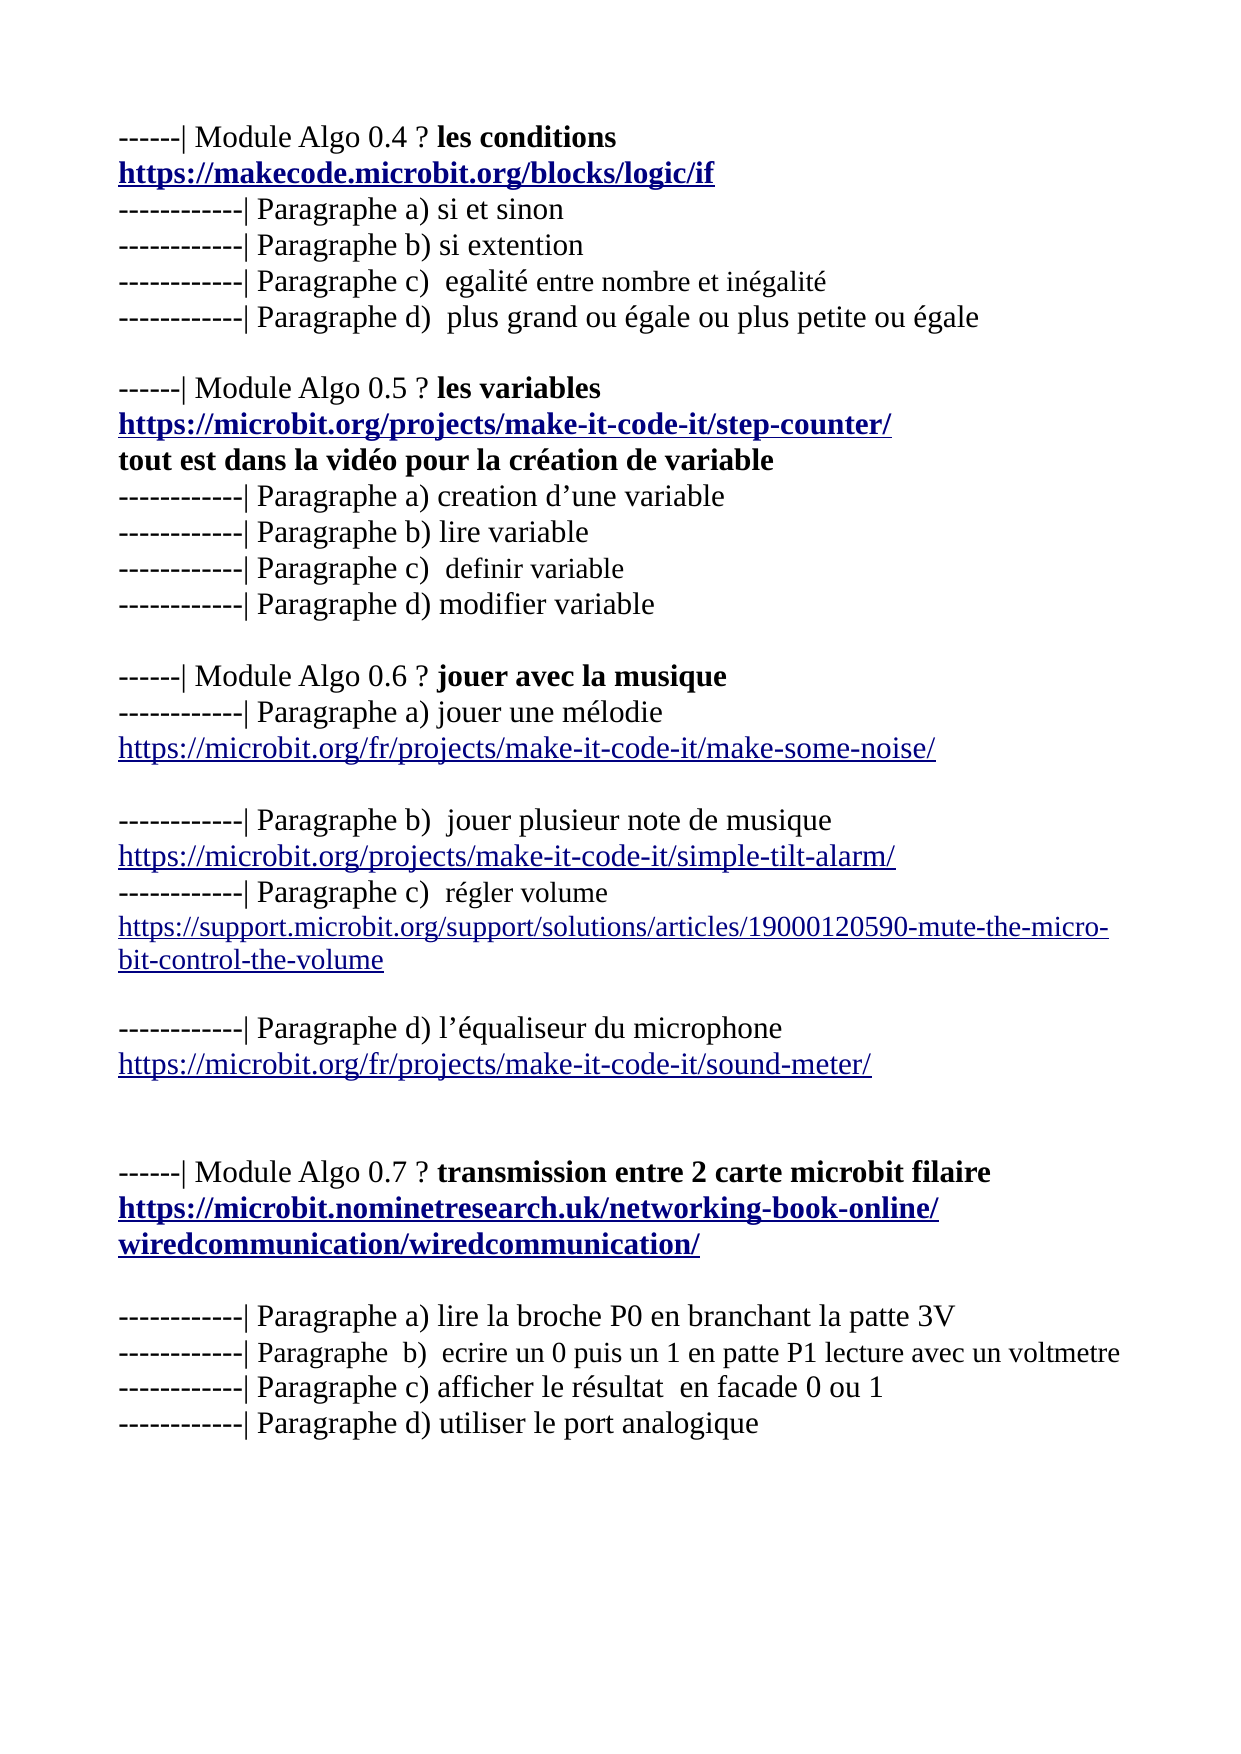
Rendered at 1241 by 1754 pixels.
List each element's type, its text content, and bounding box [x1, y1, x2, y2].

text https://microbit.org/projects/make-it-code-it/simple-tilt-alarm/ [118, 837, 1122, 873]
text ------------| Paragraphe d) modifier variable [118, 585, 1122, 621]
text ------------| Paragraphe a) creation d’une variable [118, 477, 1122, 513]
text https://microbit.org/projects/make-it-code-it/step-counter/ [118, 406, 1122, 442]
text https://makecode.microbit.org/blocks/logic/if [118, 154, 1122, 190]
text ------------| Paragraphe a) si et sinon [118, 190, 1122, 226]
text tout est dans la vidéo pour la création de variable [118, 442, 1122, 477]
text ------------| Paragraphe b) lire variable [118, 513, 1122, 549]
text ------------| Paragraphe a) jouer une mélodie [118, 693, 1122, 729]
text ------| Module Algo 0.7 ? transmission entre 2 carte microbit filaire [118, 1153, 1122, 1189]
text ------| Module Algo 0.6 ? jouer avec la musique [118, 657, 1122, 693]
text ------------| Paragraphe a) lire la broche P0 en branchant la patte 3V [118, 1297, 1122, 1333]
text ------------| Paragraphe b) jouer plusieur note de musique [118, 801, 1122, 837]
text https://support.microbit.org/support/solutions/articles/19000120590-mute-the-micro-bit-control-the-volume [118, 909, 1122, 976]
text ------------| Paragraphe d) l’équaliseur du microphone [118, 1009, 1122, 1045]
text ------------| Paragraphe c) régler volume [118, 873, 1122, 909]
text https://microbit.org/fr/projects/make-it-code-it/sound-meter/ [118, 1045, 1122, 1081]
text ------------| Paragraphe c) egalité entre nombre et inégalité [118, 262, 1122, 298]
text ------------| Paragraphe d) utiliser le port analogique [118, 1405, 1122, 1441]
text ------------| Paragraphe c) afficher le résultat en facade 0 ou 1 [118, 1369, 1122, 1405]
text ------------| Paragraphe b) ecrire un 0 puis un 1 en patte P1 lecture avec un voltmetre [118, 1333, 1122, 1369]
text ------------| Paragraphe d) plus grand ou égale ou plus petite ou égale [118, 298, 1122, 334]
text ------| Module Algo 0.4 ? les conditions [118, 118, 1122, 154]
text ------| Module Algo 0.5 ? les variables [118, 370, 1122, 406]
text ------------| Paragraphe b) si extention [118, 226, 1122, 262]
text ------------| Paragraphe c) definir variable [118, 549, 1122, 585]
text https://microbit.org/fr/projects/make-it-code-it/make-some-noise/ [118, 729, 1122, 765]
text https://microbit.nominetresearch.uk/networking-book-online/wiredcommunication/wiredcommunication/ [118, 1189, 1122, 1261]
